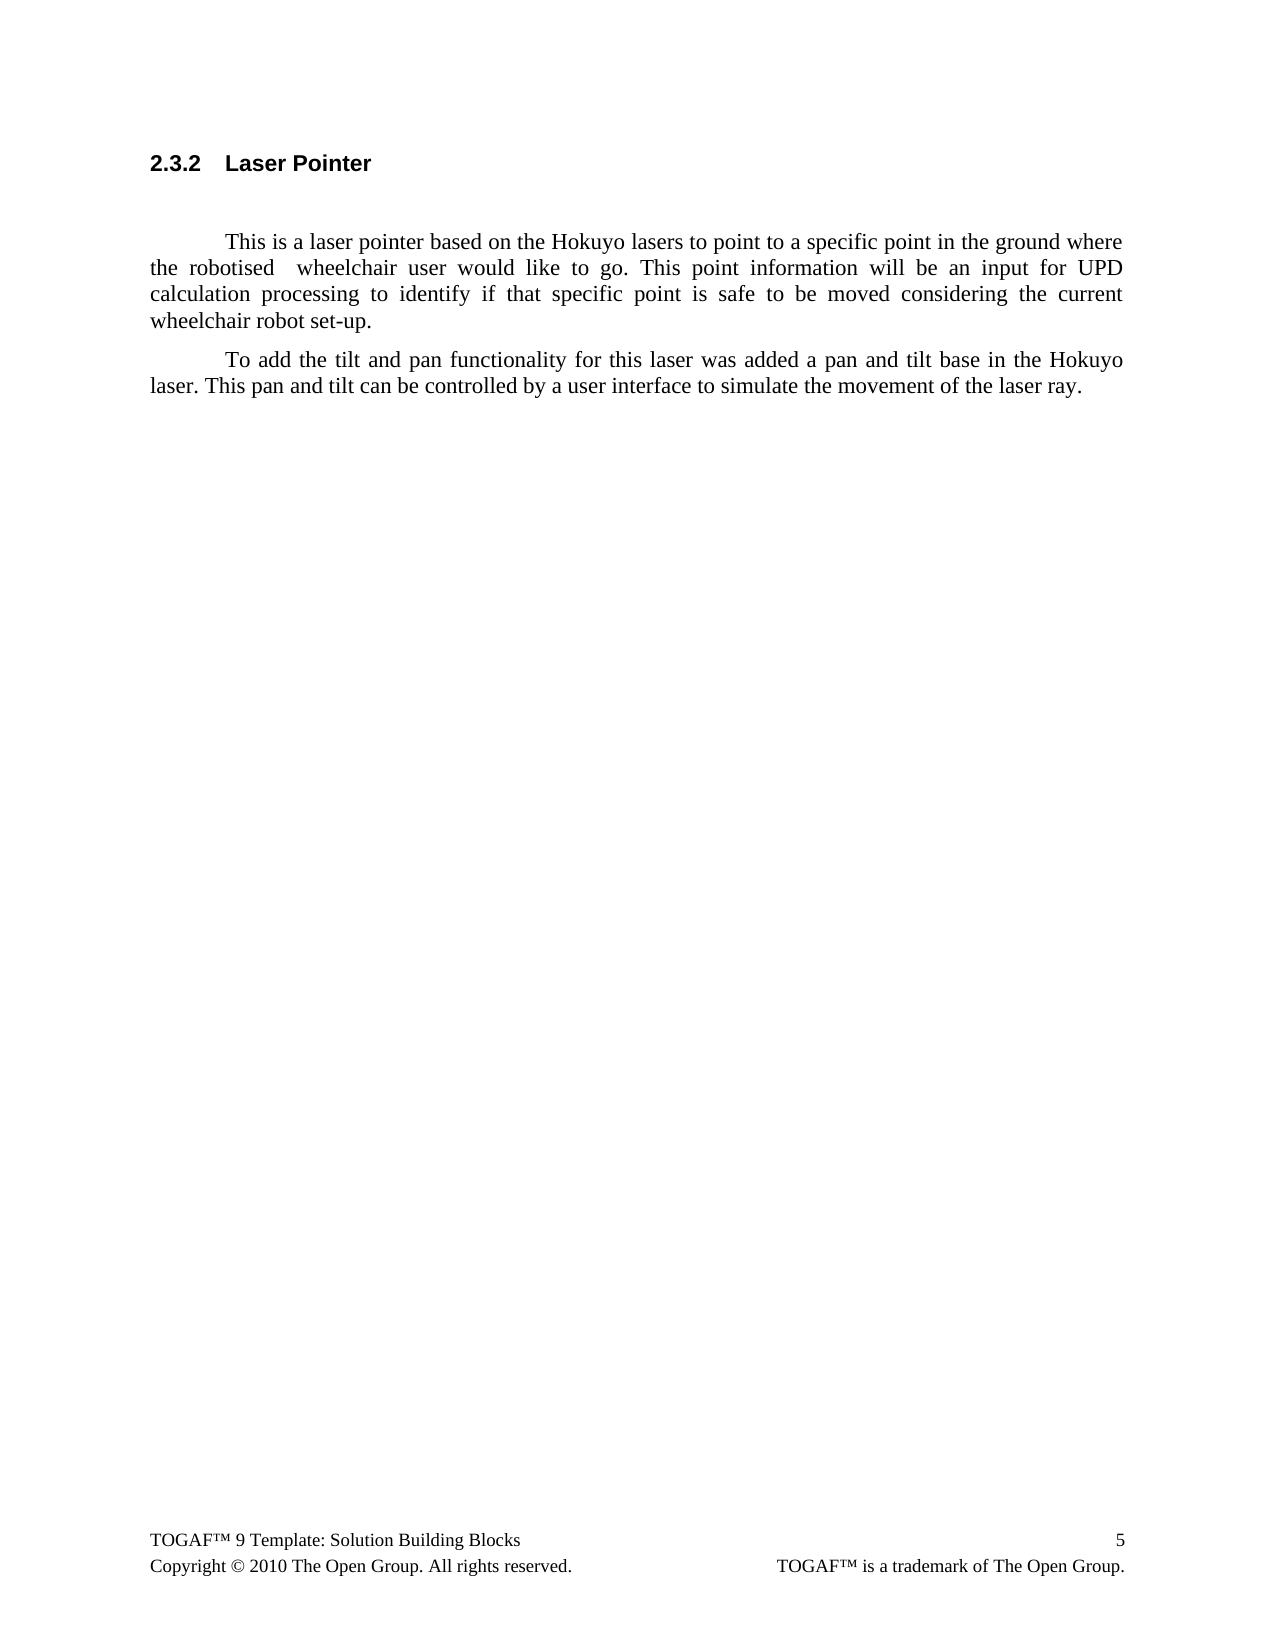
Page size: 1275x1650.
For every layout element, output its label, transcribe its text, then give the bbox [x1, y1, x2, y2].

text To add the tilt and pan functionality for this laser was added a pan and tilt base in the Hokuyo laser. This pan and tilt can be controlled by a user interface to simulate the movement of the laser ray. [150, 346, 1125, 398]
subtitle Laser Pointer [150, 150, 1125, 176]
text This is a laser pointer based on the Hokuyo lasers to point to a specific point in the ground where the robotised wheelchair user would like to go. This point information will be an input for UPD calculation processing to identify if that specific point is safe to be moved considering the current wheelchair robot set-up. [150, 228, 1125, 333]
